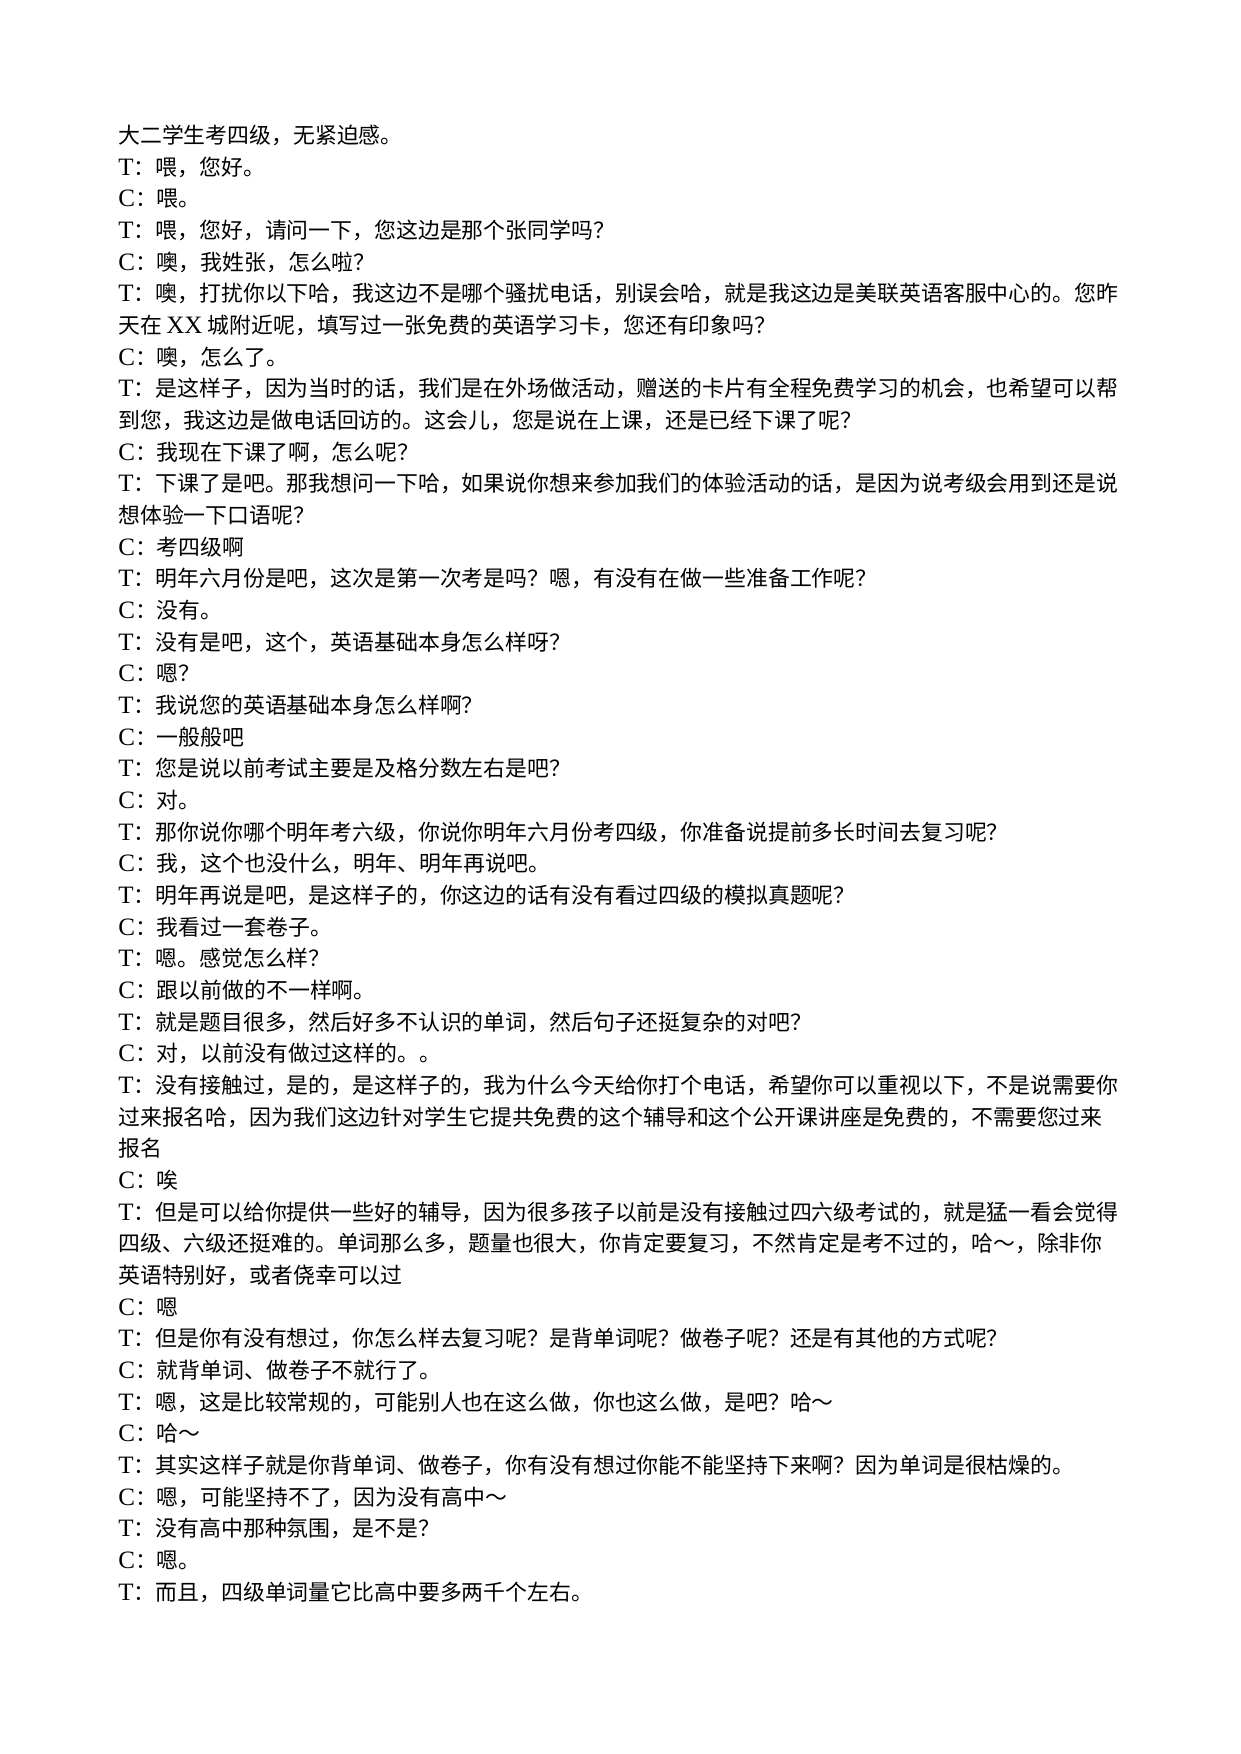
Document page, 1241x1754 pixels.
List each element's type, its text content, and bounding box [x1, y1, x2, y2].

text T：您是说以前考试主要是及格分数左右是吧？ [118, 751, 1122, 783]
text T：但是你有没有想过，你怎么样去复习呢？是背单词呢？做卷子呢？还是有其他的方式呢？ [118, 1321, 1122, 1353]
text T：就是题目很多，然后好多不认识的单词，然后句子还挺复杂的对吧？ [118, 1005, 1122, 1036]
text C：噢，怎么了。 [118, 340, 1122, 371]
text C：嗯？ [118, 656, 1122, 688]
text C：嗯 [118, 1290, 1122, 1321]
text T：嗯，这是比较常规的，可能别人也在这么做，你也这么做，是吧？哈～ [118, 1385, 1122, 1416]
text T：噢，打扰你以下哈，我这边不是哪个骚扰电话，别误会哈，就是我这边是美联英语客服中心的。您昨天在XX城附近呢，填写过一张免费的英语学习卡，您还有印象吗？ [118, 276, 1122, 340]
text T：而且，四级单词量它比高中要多两千个左右。 [118, 1575, 1122, 1606]
text C：就背单词、做卷子不就行了。 [118, 1353, 1122, 1385]
text C：跟以前做的不一样啊。 [118, 973, 1122, 1005]
text T：喂，您好。 [118, 150, 1122, 181]
text C：我看过一套卷子。 [118, 910, 1122, 941]
text T：下课了是吧。那我想问一下哈，如果说你想来参加我们的体验活动的话，是因为说考级会用到还是说想体验一下口语呢？ [118, 466, 1122, 530]
text T：嗯。感觉怎么样？ [118, 941, 1122, 973]
text C：对。 [118, 783, 1122, 815]
text C：哈～ [118, 1416, 1122, 1448]
text C：唉 [118, 1163, 1122, 1195]
text T：明年再说是吧，是这样子的，你这边的话有没有看过四级的模拟真题呢？ [118, 878, 1122, 910]
text C：嗯，可能坚持不了，因为没有高中～ [118, 1480, 1122, 1511]
text C：考四级啊 [118, 530, 1122, 561]
text T：没有是吧，这个，英语基础本身怎么样呀？ [118, 625, 1122, 656]
text T：喂，您好，请问一下，您这边是那个张同学吗？ [118, 213, 1122, 245]
text C：我，这个也没什么，明年、明年再说吧。 [118, 846, 1122, 878]
text T：是这样子，因为当时的话，我们是在外场做活动，赠送的卡片有全程免费学习的机会，也希望可以帮到您，我这边是做电话回访的。这会儿，您是说在上课，还是已经下课了呢？ [118, 371, 1122, 435]
text C：喂。 [118, 181, 1122, 213]
text C：一般般吧 [118, 720, 1122, 751]
text T：没有接触过，是的，是这样子的，我为什么今天给你打个电话，希望你可以重视以下，不是说需要你过来报名哈，因为我们这边针对学生它提共免费的这个辅导和这个公开课讲座是免费的，不需要您过来报名 [118, 1068, 1122, 1163]
text T：没有高中那种氛围，是不是？ [118, 1511, 1122, 1543]
text C：嗯。 [118, 1543, 1122, 1575]
text T：但是可以给你提供一些好的辅导，因为很多孩子以前是没有接触过四六级考试的，就是猛一看会觉得四级、六级还挺难的。单词那么多，题量也很大，你肯定要复习，不然肯定是考不过的，哈～，除非你英语特别好，或者侥幸可以过 [118, 1195, 1122, 1290]
text T：明年六月份是吧，这次是第一次考是吗？嗯，有没有在做一些准备工作呢？ [118, 561, 1122, 593]
text C：对，以前没有做过这样的。。 [118, 1036, 1122, 1068]
text T：其实这样子就是你背单词、做卷子，你有没有想过你能不能坚持下来啊？因为单词是很枯燥的。 [118, 1448, 1122, 1480]
text T：我说您的英语基础本身怎么样啊？ [118, 688, 1122, 720]
text C：我现在下课了啊，怎么呢？ [118, 435, 1122, 466]
text C：噢，我姓张，怎么啦？ [118, 245, 1122, 276]
text T：那你说你哪个明年考六级，你说你明年六月份考四级，你准备说提前多长时间去复习呢？ [118, 815, 1122, 846]
text 大二学生考四级，无紧迫感。 [118, 118, 1122, 150]
text C：没有。 [118, 593, 1122, 625]
